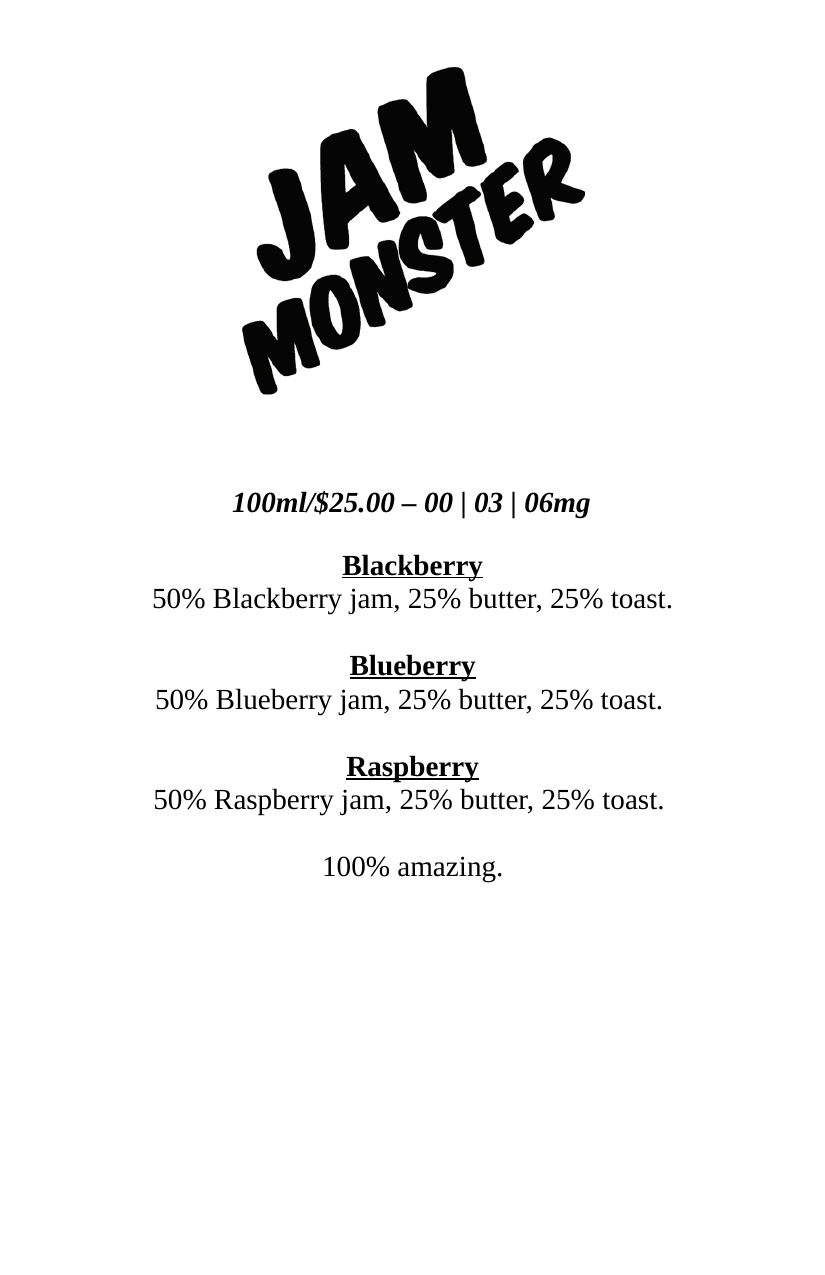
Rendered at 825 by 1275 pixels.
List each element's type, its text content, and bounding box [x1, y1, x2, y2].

text Raspberry [118, 749, 707, 782]
text 50% Blackberry jam, 25% butter, 25% toast. [118, 581, 707, 615]
text Blackberry [118, 548, 707, 581]
text 100% amazing. [118, 849, 707, 883]
text 50% Raspberry jam, 25% butter, 25% toast. [118, 782, 707, 816]
text Blueberry [118, 648, 707, 682]
picture [186, 0, 639, 452]
text 100ml/$25.00 – 00 | 03 | 06mg [118, 485, 707, 519]
text 50% Blueberry jam, 25% butter, 25% toast. [118, 682, 707, 715]
